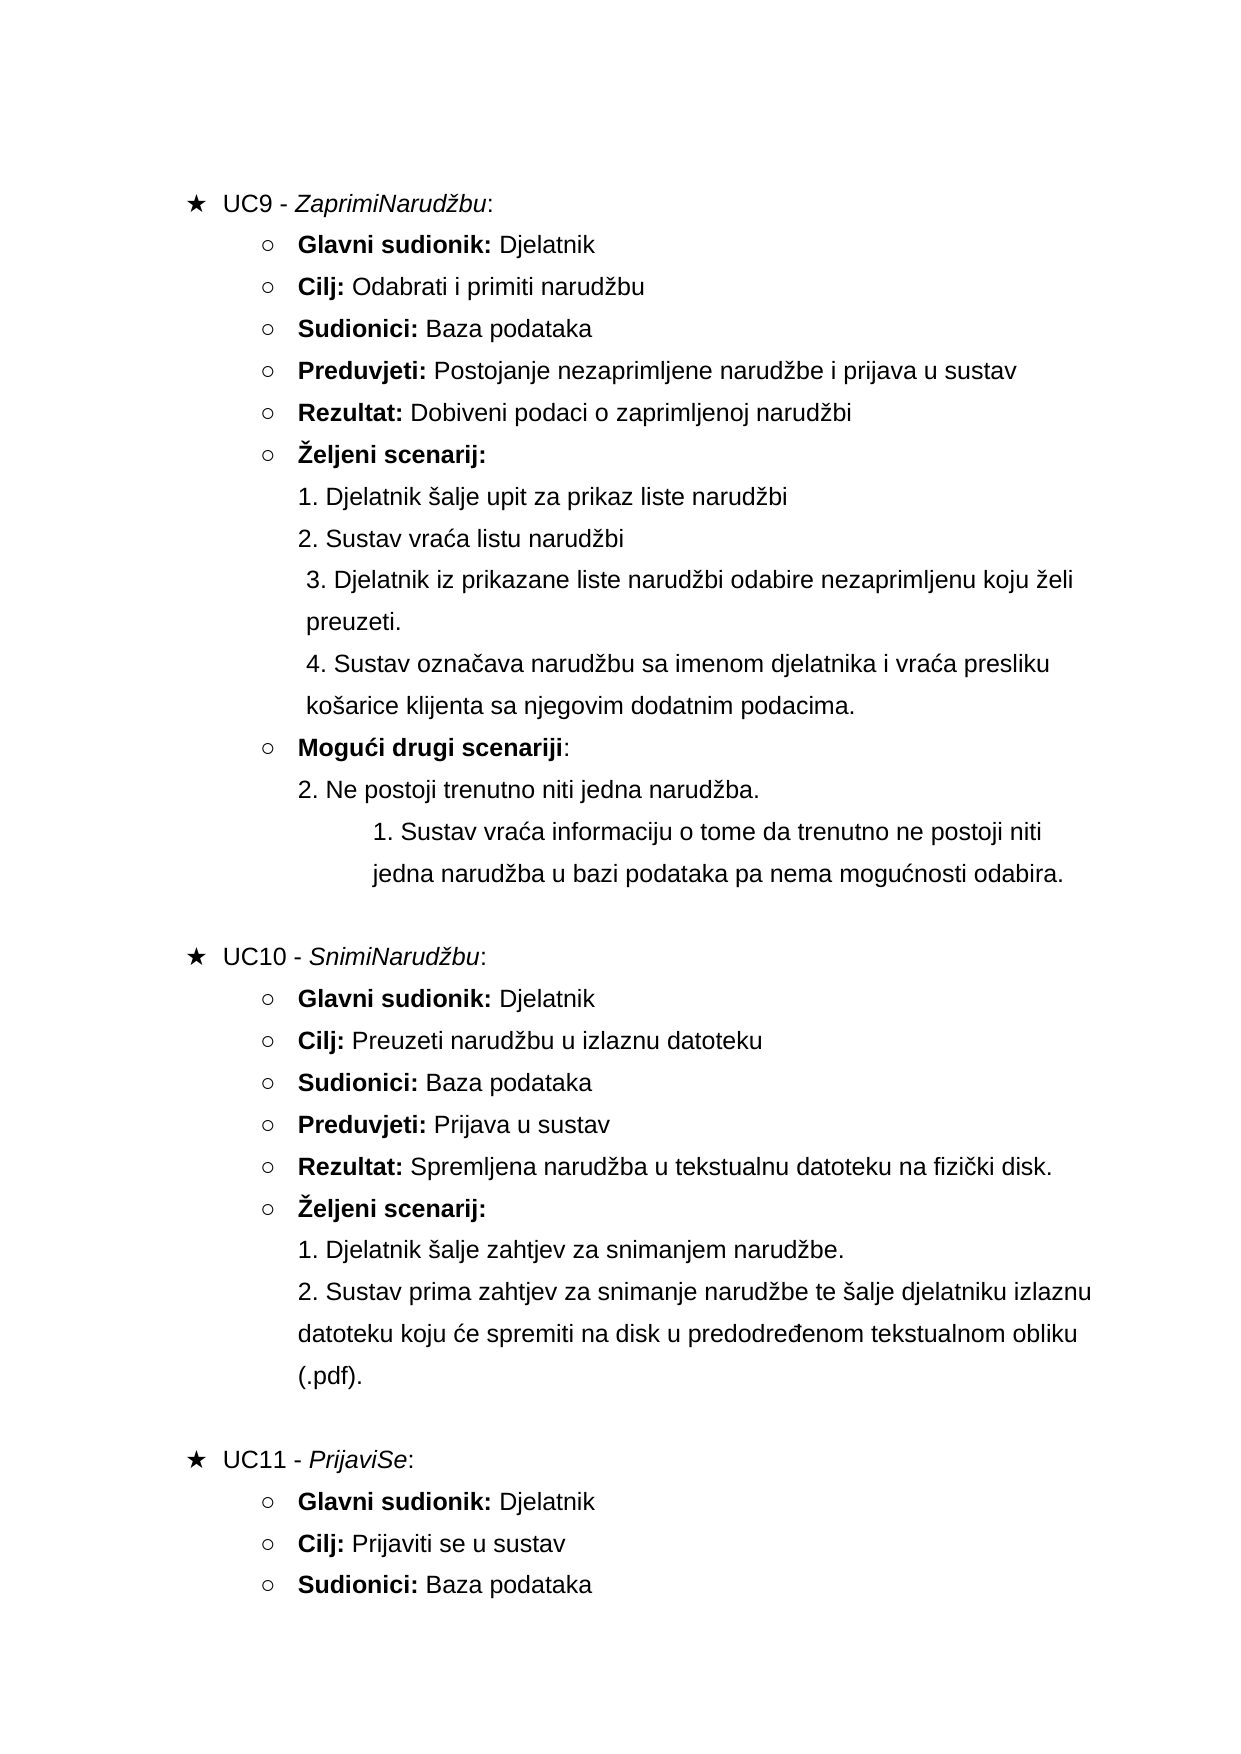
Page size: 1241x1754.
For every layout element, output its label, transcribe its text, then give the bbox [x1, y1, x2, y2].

list Željeni scenarij: 1. Djelatnik šalje zahtjev za snimanjem narudžbe. 2. Sustav prima zahtjev za snimanje narudžbe te šalje djelatniku izlaznu datoteku koju će spremiti na disk u predodređenom tekstualnom obliku (.pdf). [260, 1194, 1093, 1390]
list Cilj: Odabrati i primiti narudžbu [260, 273, 1093, 301]
list Sudionici: Baza podataka [260, 315, 1093, 343]
list Sudionici: Baza podataka [260, 1069, 1093, 1097]
text 1. Sustav vraća informaciju o tome da trenutno ne postoji niti jedna narudžba u bazi podataka pa nema mogućnosti odabira. [373, 818, 1093, 887]
text 2. Ne postoji trenutno niti jedna narudžba. [223, 776, 1093, 804]
list Preduvjeti: Postojanje nezaprimljene narudžbe i prijava u sustav [260, 357, 1093, 385]
list UC10 - SnimiNarudžbu: [185, 943, 1093, 971]
list Cilj: Prijaviti se u sustav [260, 1529, 1093, 1557]
list Rezultat: Spremljena narudžba u tekstualnu datoteku na fizički disk. [260, 1153, 1093, 1181]
list Rezultat: Dobiveni podaci o zaprimljenoj narudžbi [260, 399, 1093, 427]
list Željeni scenarij: 1. Djelatnik šalje upit za prikaz liste narudžbi 2. Sustav vraća listu narudžbi [260, 441, 1093, 552]
list Glavni sudionik: Djelatnik [260, 231, 1093, 259]
list Glavni sudionik: Djelatnik [260, 1488, 1093, 1516]
text 4. Sustav označava narudžbu sa imenom djelatnika i vraća presliku košarice klijenta sa njegovim dodatnim podacima. [223, 650, 1093, 720]
list Mogući drugi scenariji: [260, 734, 1093, 762]
list UC9 - ZaprimiNarudžbu: [185, 189, 1093, 217]
list Glavni sudionik: Djelatnik [260, 985, 1093, 1013]
list Cilj: Preuzeti narudžbu u izlaznu datoteku [260, 1027, 1093, 1055]
list Preduvjeti: Prijava u sustav [260, 1111, 1093, 1139]
list Sudionici: Baza podataka [260, 1571, 1093, 1599]
text 3. Djelatnik iz prikazane liste narudžbi odabire nezaprimljenu koju želi preuzeti. [223, 566, 1093, 636]
list UC11 - PrijaviSe: [185, 1446, 1093, 1474]
